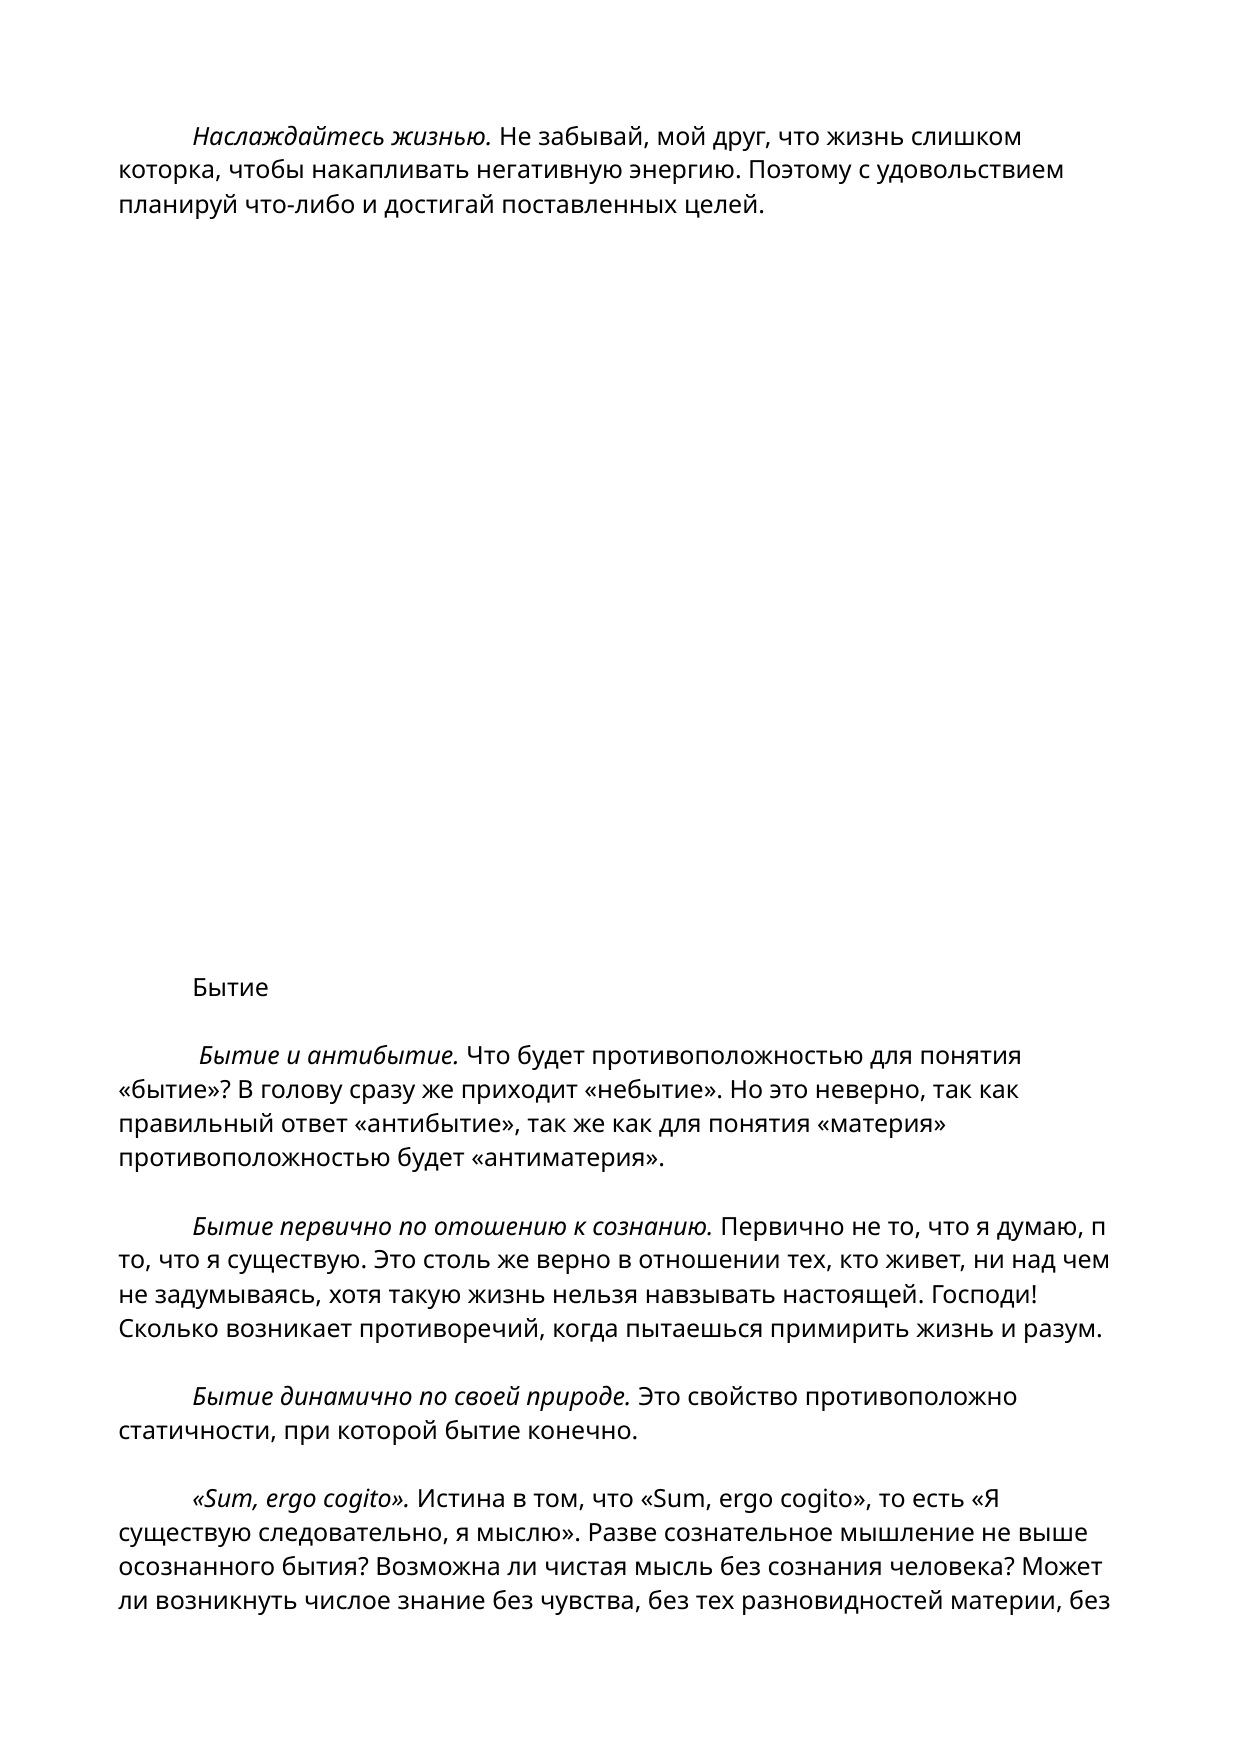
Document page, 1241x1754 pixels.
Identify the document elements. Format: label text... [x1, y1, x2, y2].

text Бытие [118, 970, 1122, 1004]
text Бытие и антибытие. Что будет противоположностью для понятия «бытие»? В голову сразу же приходит «небытие». Но это неверно, так как правильный ответ «антибытие», так же как для понятия «материя» противоположностью будет «антиматерия». [118, 1038, 1122, 1174]
text Наслаждайтесь жизнью. Не забывай, мой друг, что жизнь слишком которка, чтобы накапливать негативную энергию. Поэтому с удовольствием планируй что-либо и достигай поставленных целей. [118, 118, 1122, 220]
text «Sum, ergo cogito». Истина в том, что «Sum, ergo cogito», то есть «Я существую следовательно, я мыслю». Разве сознательное мышление не выше осознанного бытия? Возможна ли чистая мысль без сознания человека? Может ли возникнуть числое знание без чувства, без тех разновидностей материи, без [118, 1481, 1122, 1617]
text Бытие динамично по своей природе. Это свойство противоположно статичности, при которой бытие конечно. [118, 1378, 1122, 1447]
text Бытие первично по отошению к сознанию. Первично не то, что я думаю, п то, что я существую. Это столь же верно в отношении тех, кто живет, ни над чем не задумываясь, хотя такую жизнь нельзя навзывать настоящей. Господи! Сколько возникает противоречий, когда пытаешься примирить жизнь и разум. [118, 1208, 1122, 1344]
